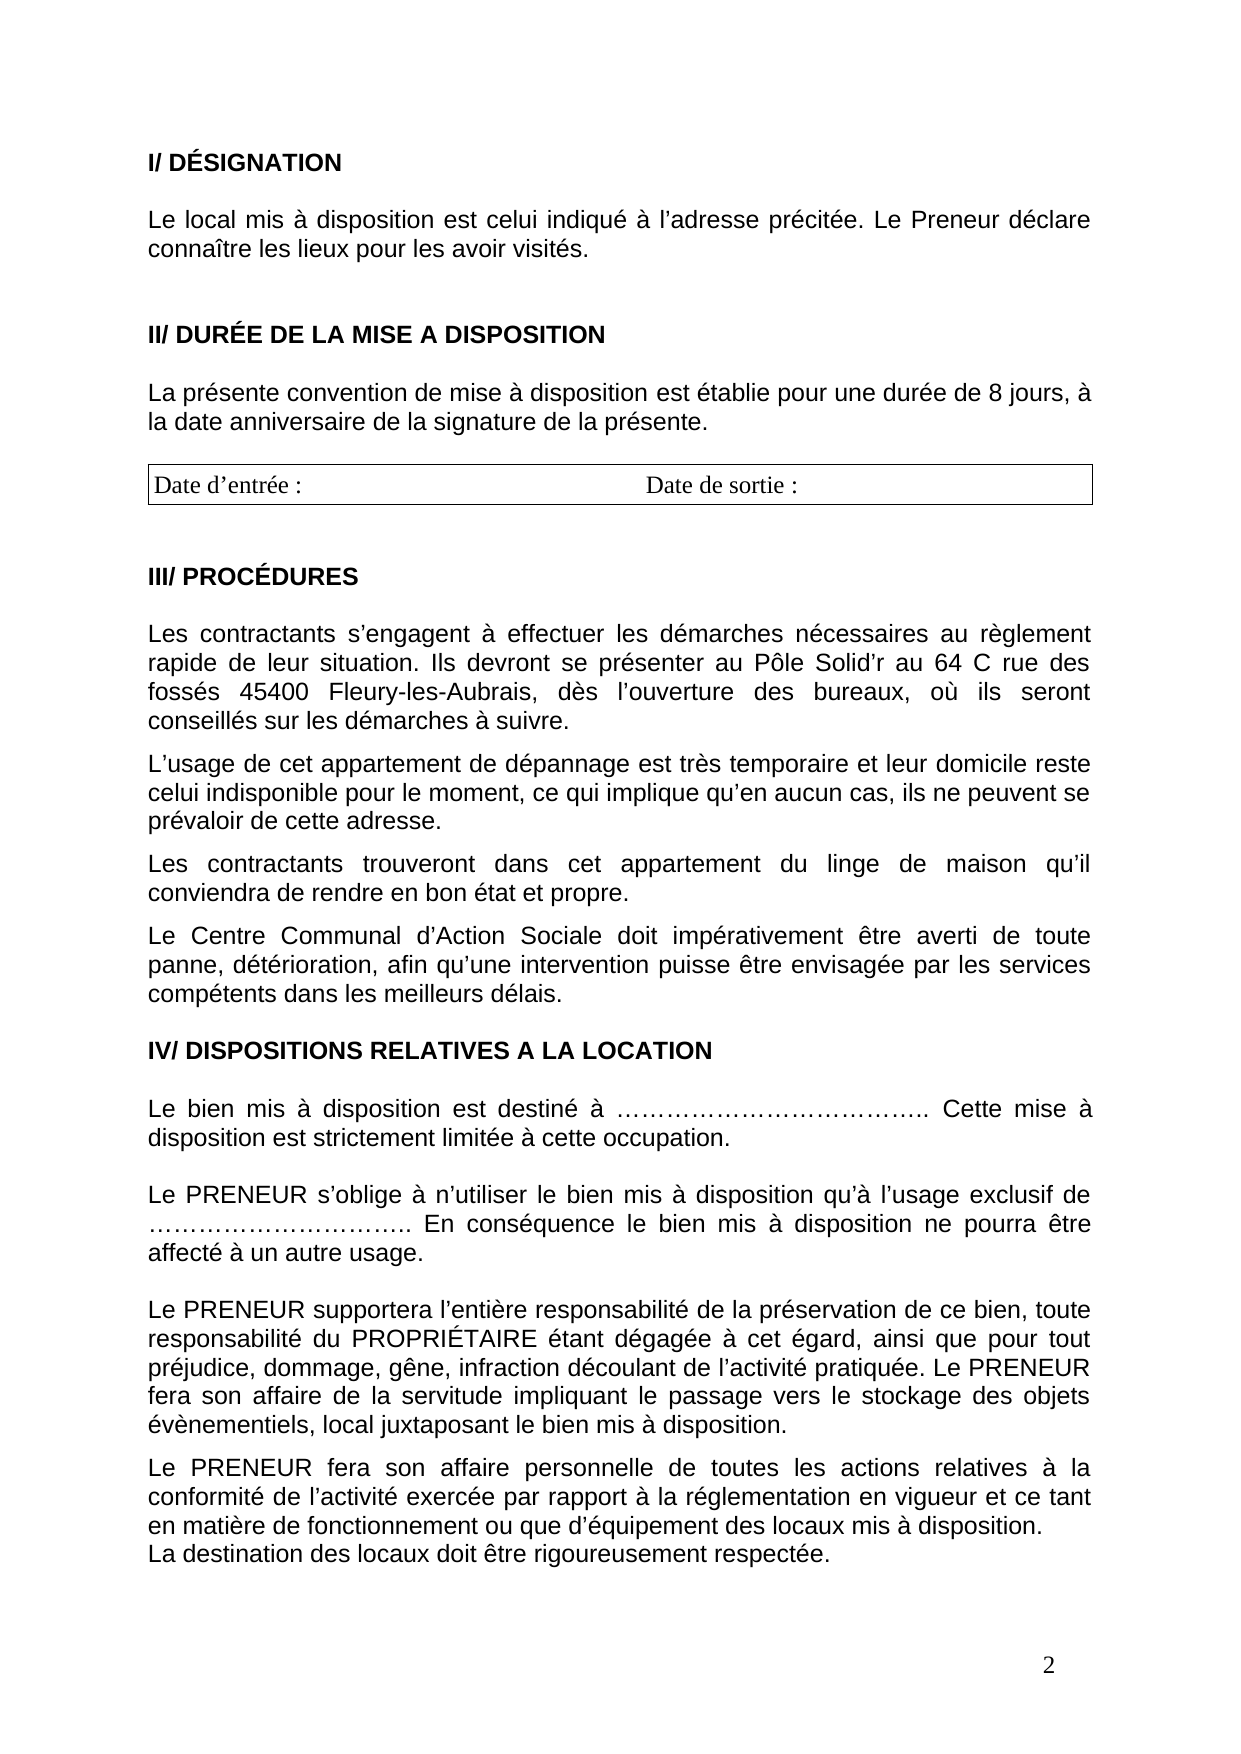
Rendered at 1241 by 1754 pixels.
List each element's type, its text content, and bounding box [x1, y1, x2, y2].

text Le PRENEUR supportera l’entière responsabilité de la préservation de ce bien, toute responsabilité du PROPRIÉTAIRE étant dégagée à cet égard, ainsi que pour tout préjudice, dommage, gêne, infraction découlant de l’activité pratiquée. Le PRENEUR fera son affaire de la servitude impliquant le passage vers le stockage des objets évènementiels, local juxtaposant le bien mis à disposition. [148, 1295, 1092, 1439]
text IV/ DISPOSITIONS RELATIVES A LA LOCATION [148, 1036, 1092, 1065]
text I/ DÉSIGNATION [148, 148, 1092, 176]
text II/ DURÉE DE LA MISE A DISPOSITION [148, 320, 1092, 349]
text Le PRENEUR fera son affaire personnelle de toutes les actions relatives à la conformité de l’activité exercée par rapport à la réglementation en vigueur et ce tant en matière de fonctionnement ou que d’équipement des locaux mis à disposition. [148, 1453, 1092, 1539]
text Le Centre Communal d’Action Sociale doit impérativement être averti de toute panne, détérioration, afin qu’une intervention puisse être envisagée par les services compétents dans les meilleurs délais. [148, 921, 1092, 1007]
text Le bien mis à disposition est destiné à ……………………………….. Cette mise à disposition est strictement limitée à cette occupation. [148, 1094, 1092, 1151]
text Le PRENEUR s’oblige à n’utiliser le bien mis à disposition qu’à l’usage exclusif de ………………………….. En conséquence le bien mis à disposition ne pourra être affecté à un autre usage. [148, 1180, 1092, 1266]
text L’usage de cet appartement de dépannage est très temporaire et leur domicile reste celui indisponible pour le moment, ce qui implique qu’en aucun cas, ils ne peuvent se prévaloir de cette adresse. [148, 749, 1092, 835]
text Les contractants trouveront dans cet appartement du linge de maison qu’il conviendra de rendre en bon état et propre. [148, 849, 1092, 907]
text Le local mis à disposition est celui indiqué à l’adresse précitée. Le Preneur déclare connaître les lieux pour les avoir visités. [148, 205, 1092, 263]
text Les contractants s’engagent à effectuer les démarches nécessaires au règlement rapide de leur situation. Ils devront se présenter au Pôle Solid’r au 64 C rue des fossés 45400 Fleury-les-Aubrais, dès l’ouverture des bureaux, où ils seront conseillés sur les démarches à suivre. [148, 619, 1092, 734]
table_header Date d’entrée : Date de sortie : [149, 465, 1092, 504]
text La destination des locaux doit être rigoureusement respectée. [148, 1539, 1092, 1568]
text La présente convention de mise à disposition est établie pour une durée de 8 jours, à la date anniversaire de la signature de la présente. [148, 378, 1092, 435]
text III/ PROCÉDURES [148, 562, 1092, 591]
